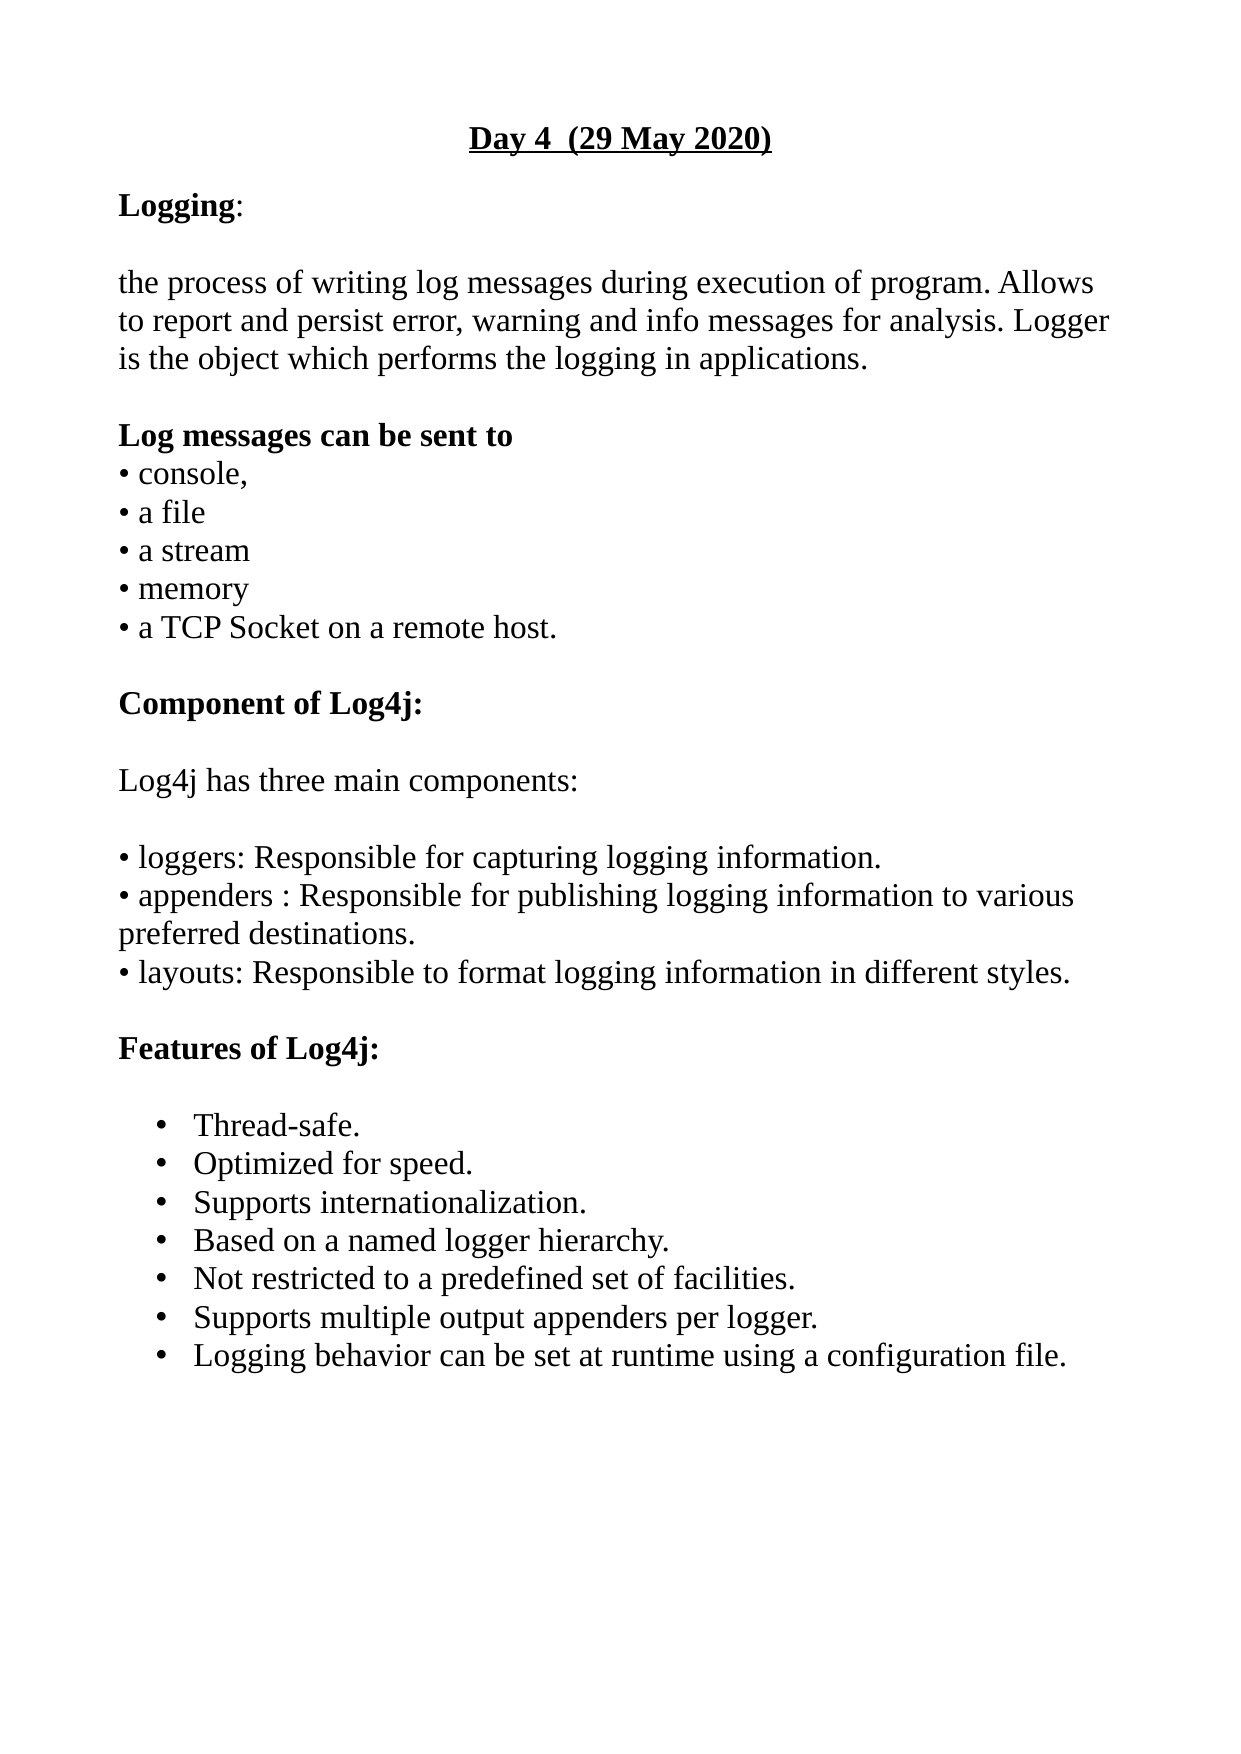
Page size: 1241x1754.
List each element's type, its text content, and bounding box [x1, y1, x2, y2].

text Logging: [118, 185, 1122, 223]
text • memory [118, 568, 1122, 607]
text Log messages can be sent to [118, 415, 1122, 453]
text • console, [118, 453, 1122, 492]
text Features of Log4j: [118, 1028, 1122, 1067]
text • a stream [118, 530, 1122, 568]
text • layouts: Responsible to format logging information in different styles. [118, 952, 1122, 990]
list Not restricted to a predefined set of facilities.  [156, 1258, 1122, 1297]
list Supports multiple output appenders per logger.  [156, 1297, 1122, 1335]
text • appenders : Responsible for publishing logging information to various preferred destinations. [118, 875, 1122, 952]
text • loggers: Responsible for capturing logging information. [118, 837, 1122, 875]
text Component of Log4j: [118, 683, 1122, 722]
list Thread-safe. [156, 1105, 1122, 1143]
list Based on a named logger hierarchy.  [156, 1220, 1122, 1258]
text • a TCP Socket on a remote host. [118, 607, 1122, 645]
text Day 4 (29 May 2020) [118, 118, 1122, 156]
list Optimized for speed. [156, 1143, 1122, 1182]
text • a file [118, 492, 1122, 530]
list Logging behavior can be set at runtime using a configuration file. [156, 1335, 1122, 1373]
text Log4j has three main components: [118, 760, 1122, 798]
list Supports internationalization.  [156, 1182, 1122, 1220]
text the process of writing log messages during execution of program. Allows to report and persist error, warning and info messages for analysis. Logger is the object which performs the logging in applications. [118, 262, 1122, 377]
